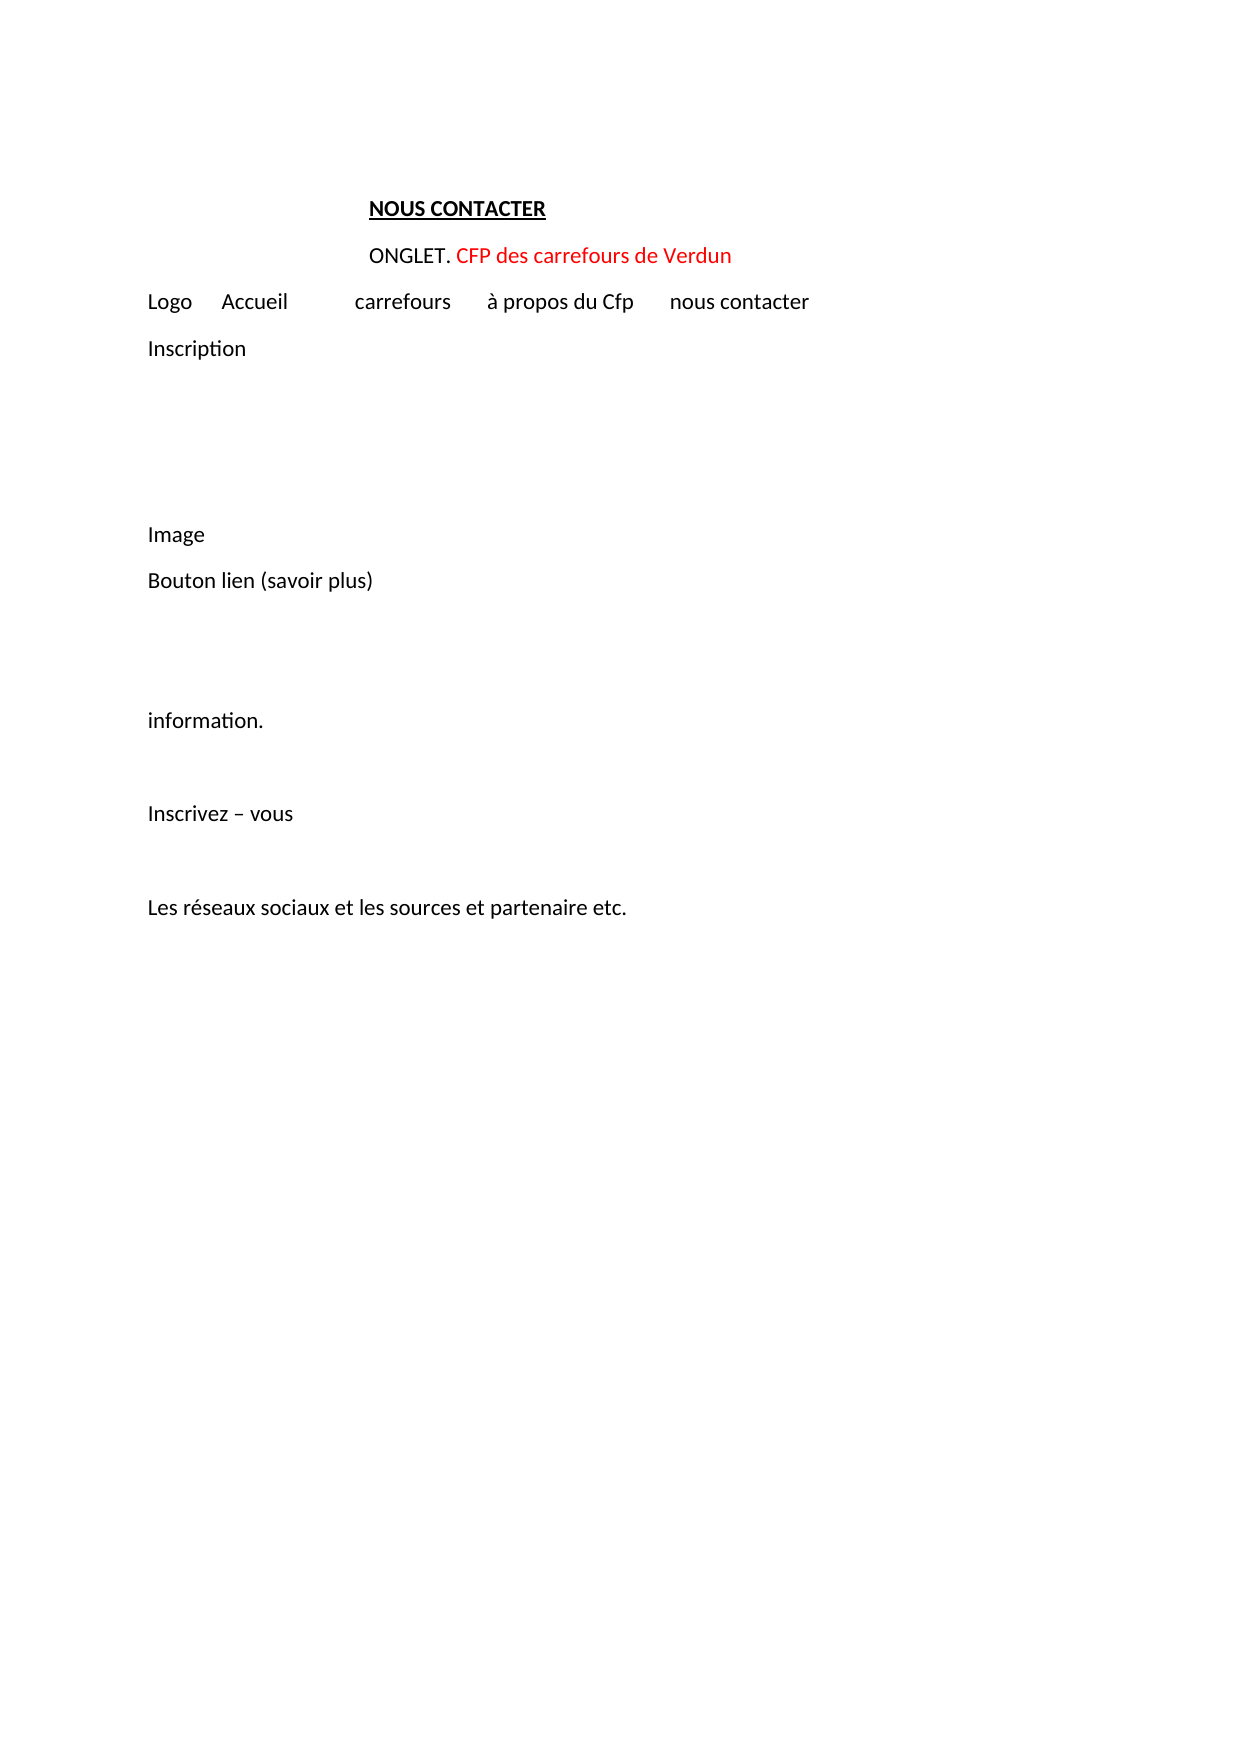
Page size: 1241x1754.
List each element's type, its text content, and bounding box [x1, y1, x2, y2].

text information. [148, 706, 1093, 734]
text Inscrivez – vous [148, 799, 1093, 827]
text Les réseaux sociaux et les sources et partenaire etc. [148, 893, 1093, 921]
text Logo Accueil carrefours à propos du Cfp nous contacter [148, 287, 1093, 315]
text NOUS CONTACTER [295, 194, 1093, 222]
text Image [148, 520, 1093, 548]
text Inscription [148, 334, 1093, 362]
text ONGLET. CFP des carrefours de Verdun [295, 241, 1093, 269]
text Bouton lien (savoir plus) [148, 567, 1093, 595]
